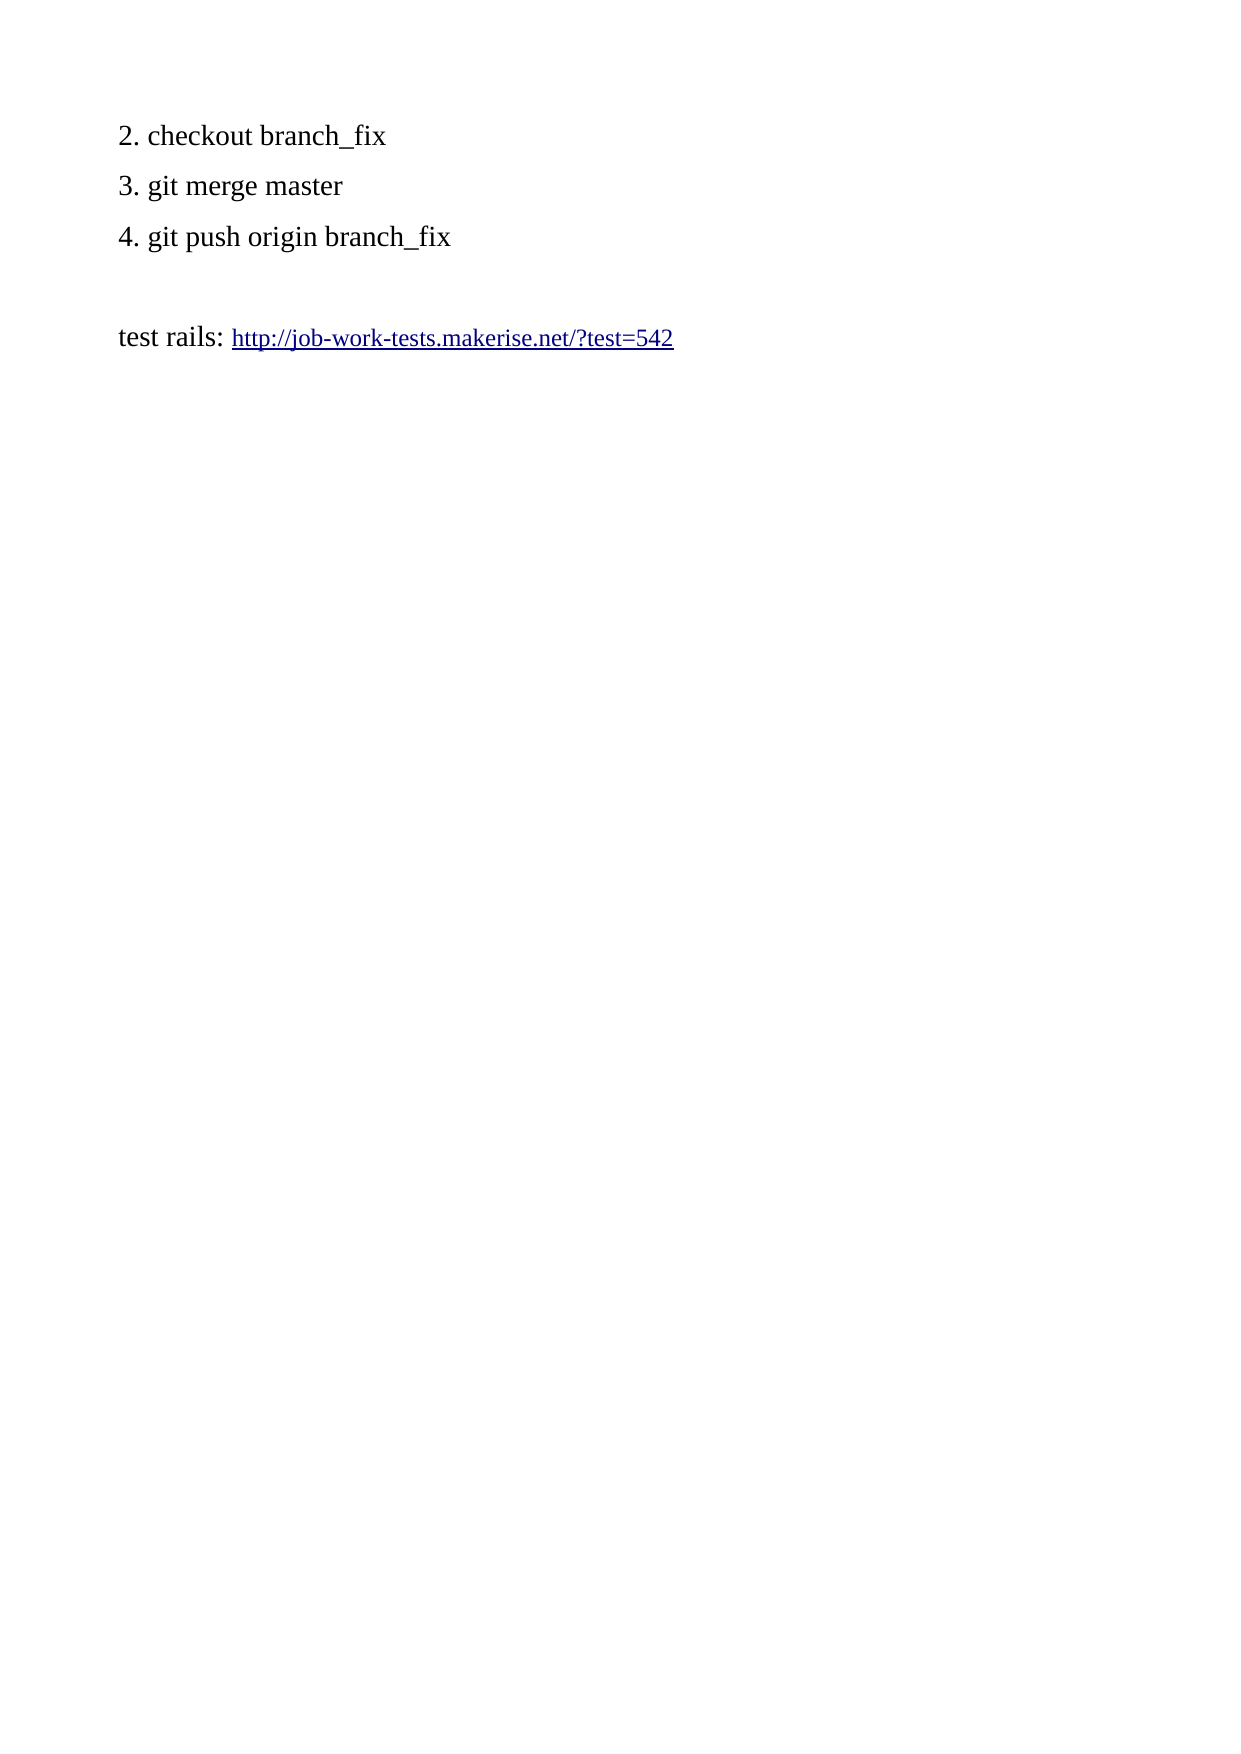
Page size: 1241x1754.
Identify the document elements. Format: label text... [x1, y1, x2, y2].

text test rails: http://job-work-tests.makerise.net/?test=542 [118, 319, 1122, 353]
text 4. git push origin branch_fix [118, 219, 1122, 252]
text 3. git merge master [118, 168, 1122, 202]
text 2. checkout branch_fix [118, 118, 1122, 152]
